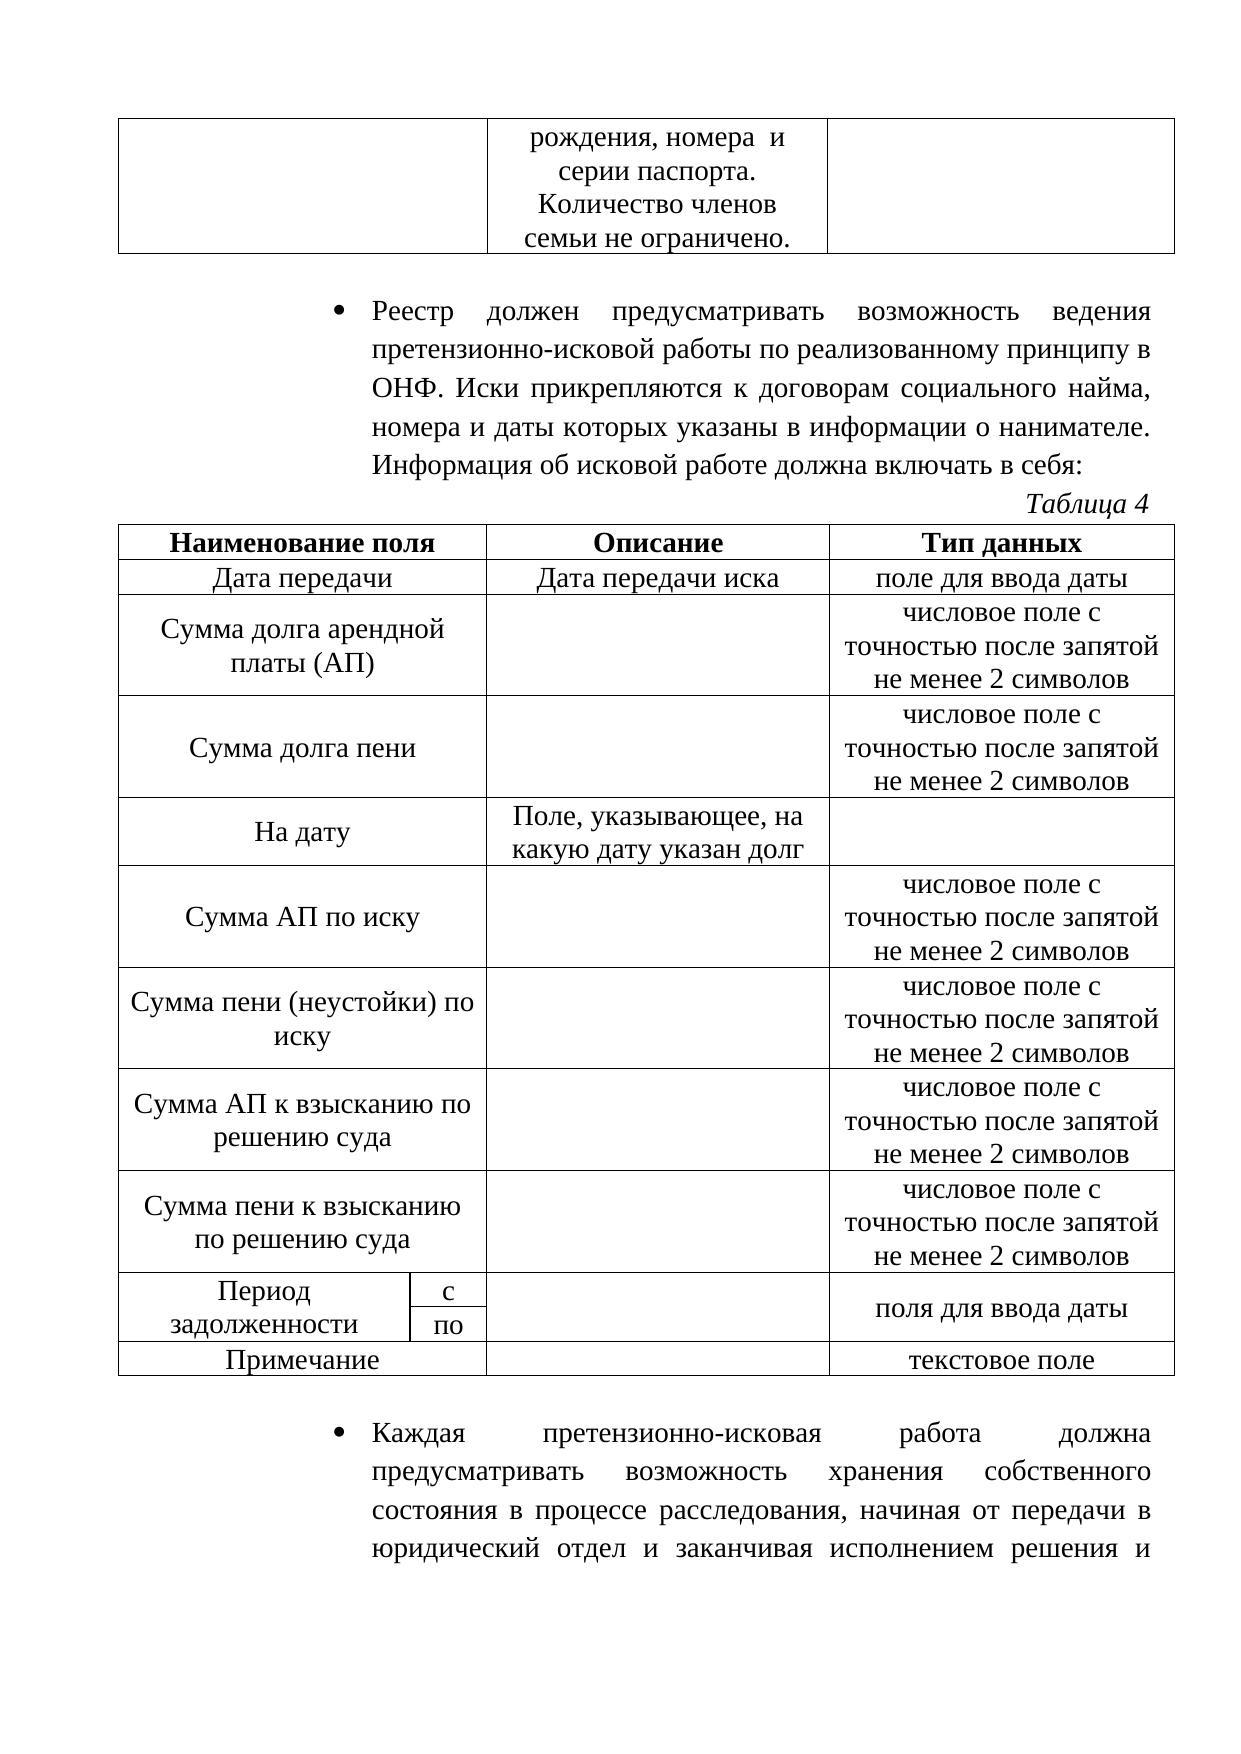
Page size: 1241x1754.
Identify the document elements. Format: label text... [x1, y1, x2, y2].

table_cell Сумма АП по иску [119, 866, 486, 967]
table_cell Дата передачи [119, 560, 486, 593]
table_cell с [411, 1273, 486, 1306]
table_cell Дата передачи иска [487, 560, 829, 593]
table_cell [487, 595, 829, 695]
table_cell [487, 968, 829, 1068]
text Таблица 4 [118, 486, 1152, 519]
list Каждая претензионно-исковая работа должна предусматривать возможность хранения собственного состояния в процессе расследования, начиная от передачи в юридический отдел и заканчивая исполнением решения и [334, 1415, 1152, 1564]
table_header Наименование поля [119, 525, 486, 559]
table_cell [119, 119, 487, 253]
table_cell [487, 1171, 829, 1272]
table_cell Сумма долга пени [119, 696, 486, 797]
table_cell числовое поле с точностью после запятой не менее 2 символов [830, 595, 1174, 695]
table_cell текстовое поле [830, 1342, 1174, 1375]
table_cell На дату [119, 798, 486, 865]
table_cell [487, 866, 829, 967]
table_cell Период задолженности [119, 1273, 409, 1341]
table_cell по [411, 1307, 486, 1341]
table_cell [487, 1273, 829, 1341]
table_cell рождения, номера и серии паспорта. Количество членов семьи не ограничено. [488, 119, 827, 253]
table_cell [828, 119, 1174, 253]
table_cell поле для ввода даты [830, 560, 1174, 593]
table_cell Сумма пени к взысканию по решению суда [119, 1171, 486, 1272]
table_cell числовое поле с точностью после запятой не менее 2 символов [830, 968, 1174, 1068]
table_header Описание [487, 525, 829, 559]
table_cell поля для ввода даты [830, 1273, 1174, 1341]
table_cell числовое поле с точностью после запятой не менее 2 символов [830, 866, 1174, 967]
table_cell числовое поле с точностью после запятой не менее 2 символов [830, 1171, 1174, 1272]
table_cell числовое поле с точностью после запятой не менее 2 символов [830, 696, 1174, 797]
table_cell [487, 696, 829, 797]
list Реестр должен предусматривать возможность ведения претензионно-исковой работы по реализованному принципу в ОНФ. Иски прикрепляются к договорам социального найма, номера и даты которых указаны в информации о нанимателе. Информация об исковой работе должна включать в себя: [334, 293, 1152, 481]
table_cell Сумма долга арендной платы (АП) [119, 595, 486, 695]
table_cell [487, 1342, 829, 1375]
table_cell [487, 1069, 829, 1170]
table_header Тип данных [830, 525, 1174, 559]
table_cell [830, 798, 1174, 865]
table_cell Сумма АП к взысканию по решению суда [119, 1069, 486, 1170]
table_cell Поле, указывающее, на какую дату указан долг [487, 798, 829, 865]
table_cell Сумма пени (неустойки) по иску [119, 968, 486, 1068]
table_cell числовое поле с точностью после запятой не менее 2 символов [830, 1069, 1174, 1170]
table_cell Примечание [119, 1342, 486, 1375]
